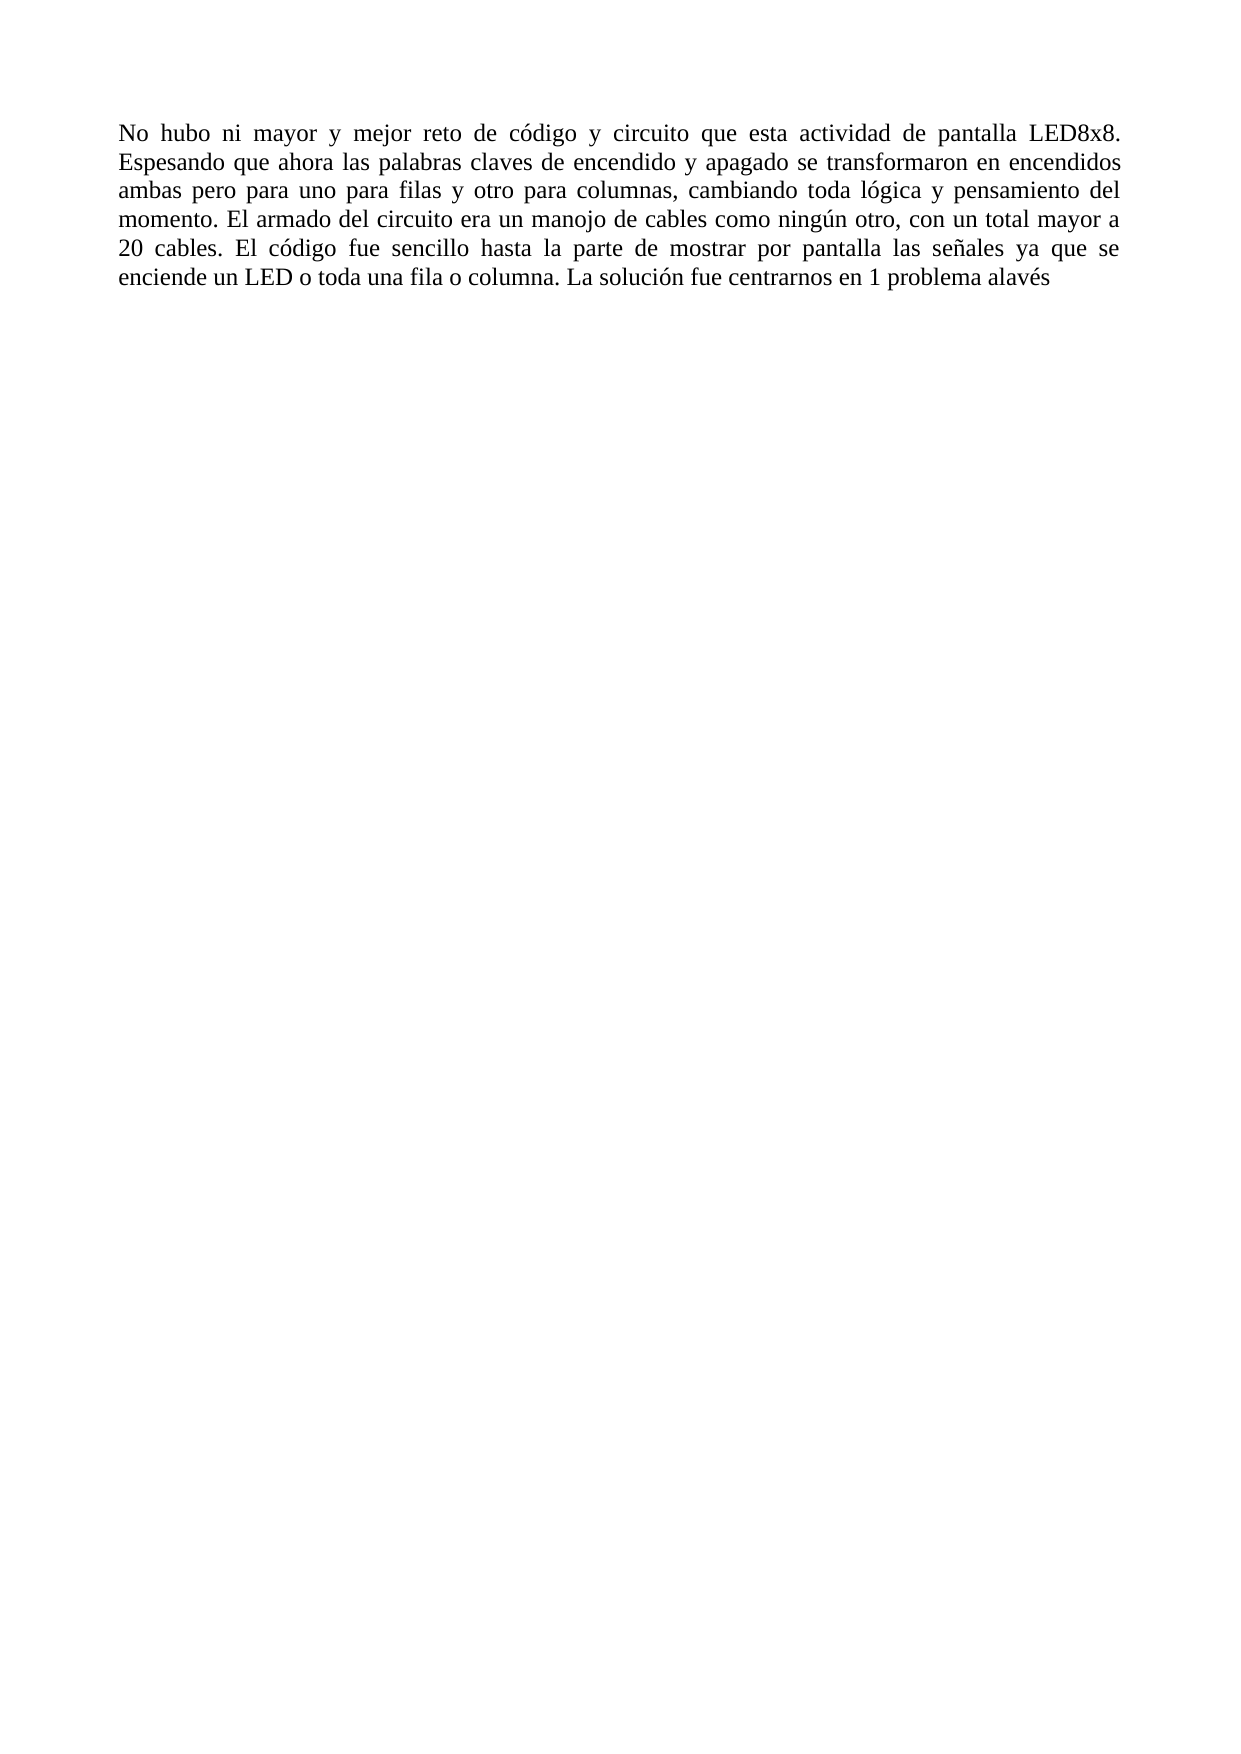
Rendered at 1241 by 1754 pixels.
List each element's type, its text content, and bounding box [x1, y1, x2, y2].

text No hubo ni mayor y mejor reto de código y circuito que esta actividad de pantalla LED8x8. Espesando que ahora las palabras claves de encendido y apagado se transformaron en encendidos ambas pero para uno para filas y otro para columnas, cambiando toda lógica y pensamiento del momento. El armado del circuito era un manojo de cables como ningún otro, con un total mayor a 20 cables. El código fue sencillo hasta la parte de mostrar por pantalla las señales ya que se enciende un LED o toda una fila o columna. La solución fue centrarnos en 1 problema alavés [118, 118, 1122, 291]
